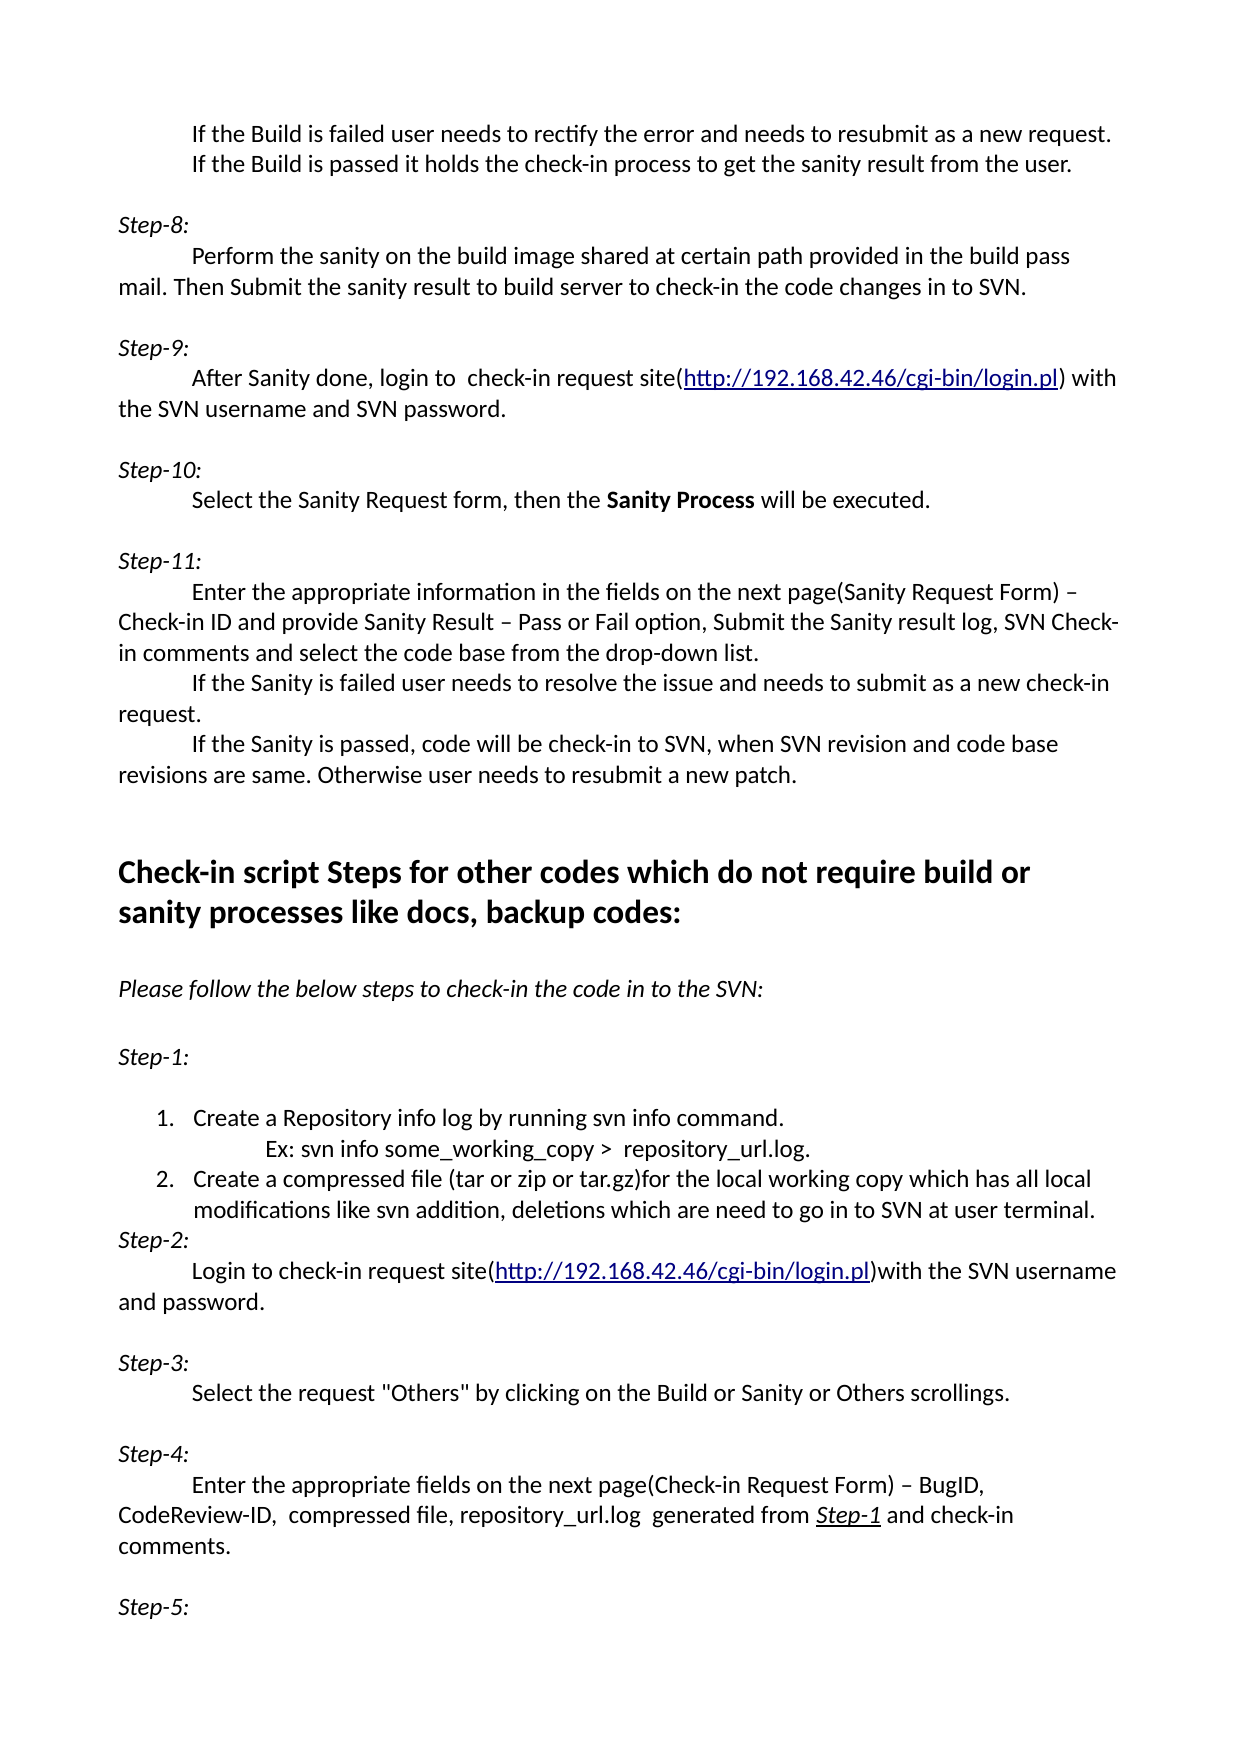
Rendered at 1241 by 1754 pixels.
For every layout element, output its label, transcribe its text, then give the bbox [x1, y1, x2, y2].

text Step-9: [118, 332, 1122, 362]
text Select the Sanity Request form, then the Sanity Process will be executed. [118, 484, 1122, 515]
text If the Sanity is passed, code will be check-in to SVN, when SVN revision and code base revisions are same. Otherwise user needs to resubmit a new patch. [118, 728, 1122, 789]
text Check-in script Steps for other codes which do not require build or sanity processes like docs, backup codes: [118, 851, 1122, 932]
text Login to check-in request site(http://192.168.42.46/cgi-bin/login.pl)with the SVN username and password. [118, 1255, 1122, 1316]
text Step-2: [118, 1224, 1122, 1255]
text Step-5: [118, 1591, 1122, 1621]
text Step-11: [118, 545, 1122, 576]
text If the Build is passed it holds the check-in process to get the sanity result from the user. [118, 149, 1122, 179]
text Enter the appropriate fields on the next page(Check-in Request Form) – BugID, CodeReview-ID, compressed file, repository_url.log generated from Step-1 and check-in comments. [118, 1469, 1122, 1560]
text Step-8: [118, 210, 1122, 240]
list Create a compressed file (tar or zip or tar.gz)for the local working copy which has all local modifications like svn addition, deletions which are need to go in to SVN at user terminal. [156, 1163, 1122, 1224]
text Select the request "Others" by clicking on the Build or Sanity or Others scrollings. [118, 1377, 1122, 1408]
text Perform the sanity on the build image shared at certain path provided in the build pass mail. Then Submit the sanity result to build server to check-in the code changes in to SVN. [118, 240, 1122, 301]
text Step-1: [118, 1041, 1122, 1072]
text Enter the appropriate information in the fields on the next page(Sanity Request Form) – Check-in ID and provide Sanity Result – Pass or Fail option, Submit the Sanity result log, SVN Check-in comments and select the code base from the drop-down list. [118, 576, 1122, 667]
list Create a Repository info log by running svn info command. [156, 1102, 1122, 1133]
text If the Build is failed user needs to rectify the error and needs to resubmit as a new request. [118, 118, 1122, 149]
text After Sanity done, login to check-in request site(http://192.168.42.46/cgi-bin/login.pl) with the SVN username and SVN password. [118, 362, 1122, 423]
text Step-3: [118, 1347, 1122, 1377]
text Please follow the below steps to check-in the code in to the SVN: [118, 973, 1122, 1003]
text Step-10: [118, 454, 1122, 484]
text If the Sanity is failed user needs to resolve the issue and needs to submit as a new check-in request. [118, 667, 1122, 728]
text Ex: svn info some_working_copy > repository_url.log. [118, 1133, 1122, 1163]
text Step-4: [118, 1438, 1122, 1469]
